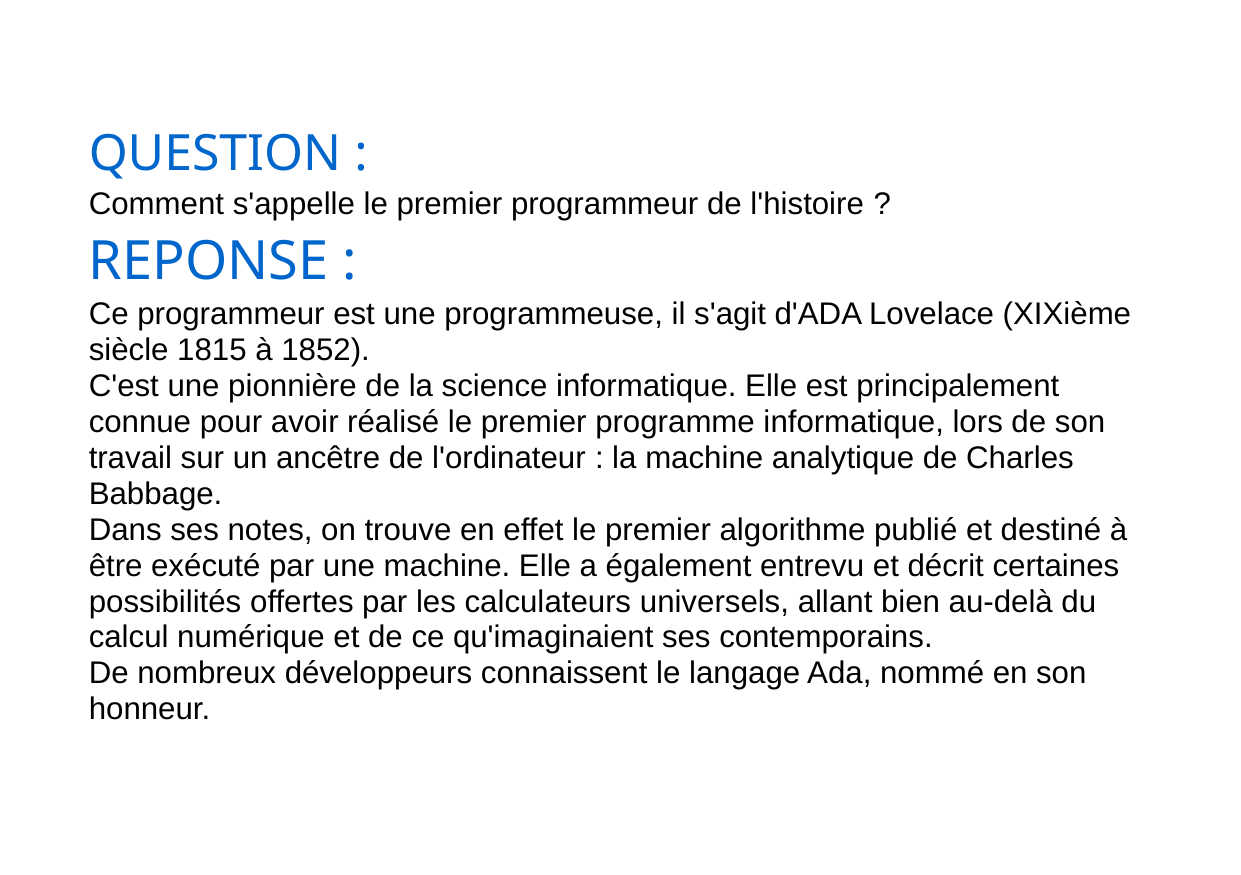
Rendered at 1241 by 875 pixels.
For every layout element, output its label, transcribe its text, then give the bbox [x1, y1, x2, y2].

table_cell REPONSE : Ce programmeur est une programmeuse, il s'agit d'ADA Lovelace (XIXième siècle 1815 à 1852). C'est une pionnière de la science informatique. Elle est principalement connue pour avoir réalisé le premier programme informatique, lors de son travail sur un ancêtre de l'ordinateur : la machine analytique de Charles Babbage. Dans ses notes, on trouve en effet le premier algorithme publié et destiné à être exécuté par une machine. Elle a également entrevu et décrit certaines possibilités offertes par les calculateurs universels, allant bien au-delà du calcul numérique et de ce qu'imaginaient ses contemporains. De nombreux développeurs connaissent le langage Ada, nommé en son honneur. [89, 221, 1152, 726]
table_header QUESTION : Comment s'appelle le premier programmeur de l'histoire ? [89, 117, 1152, 221]
